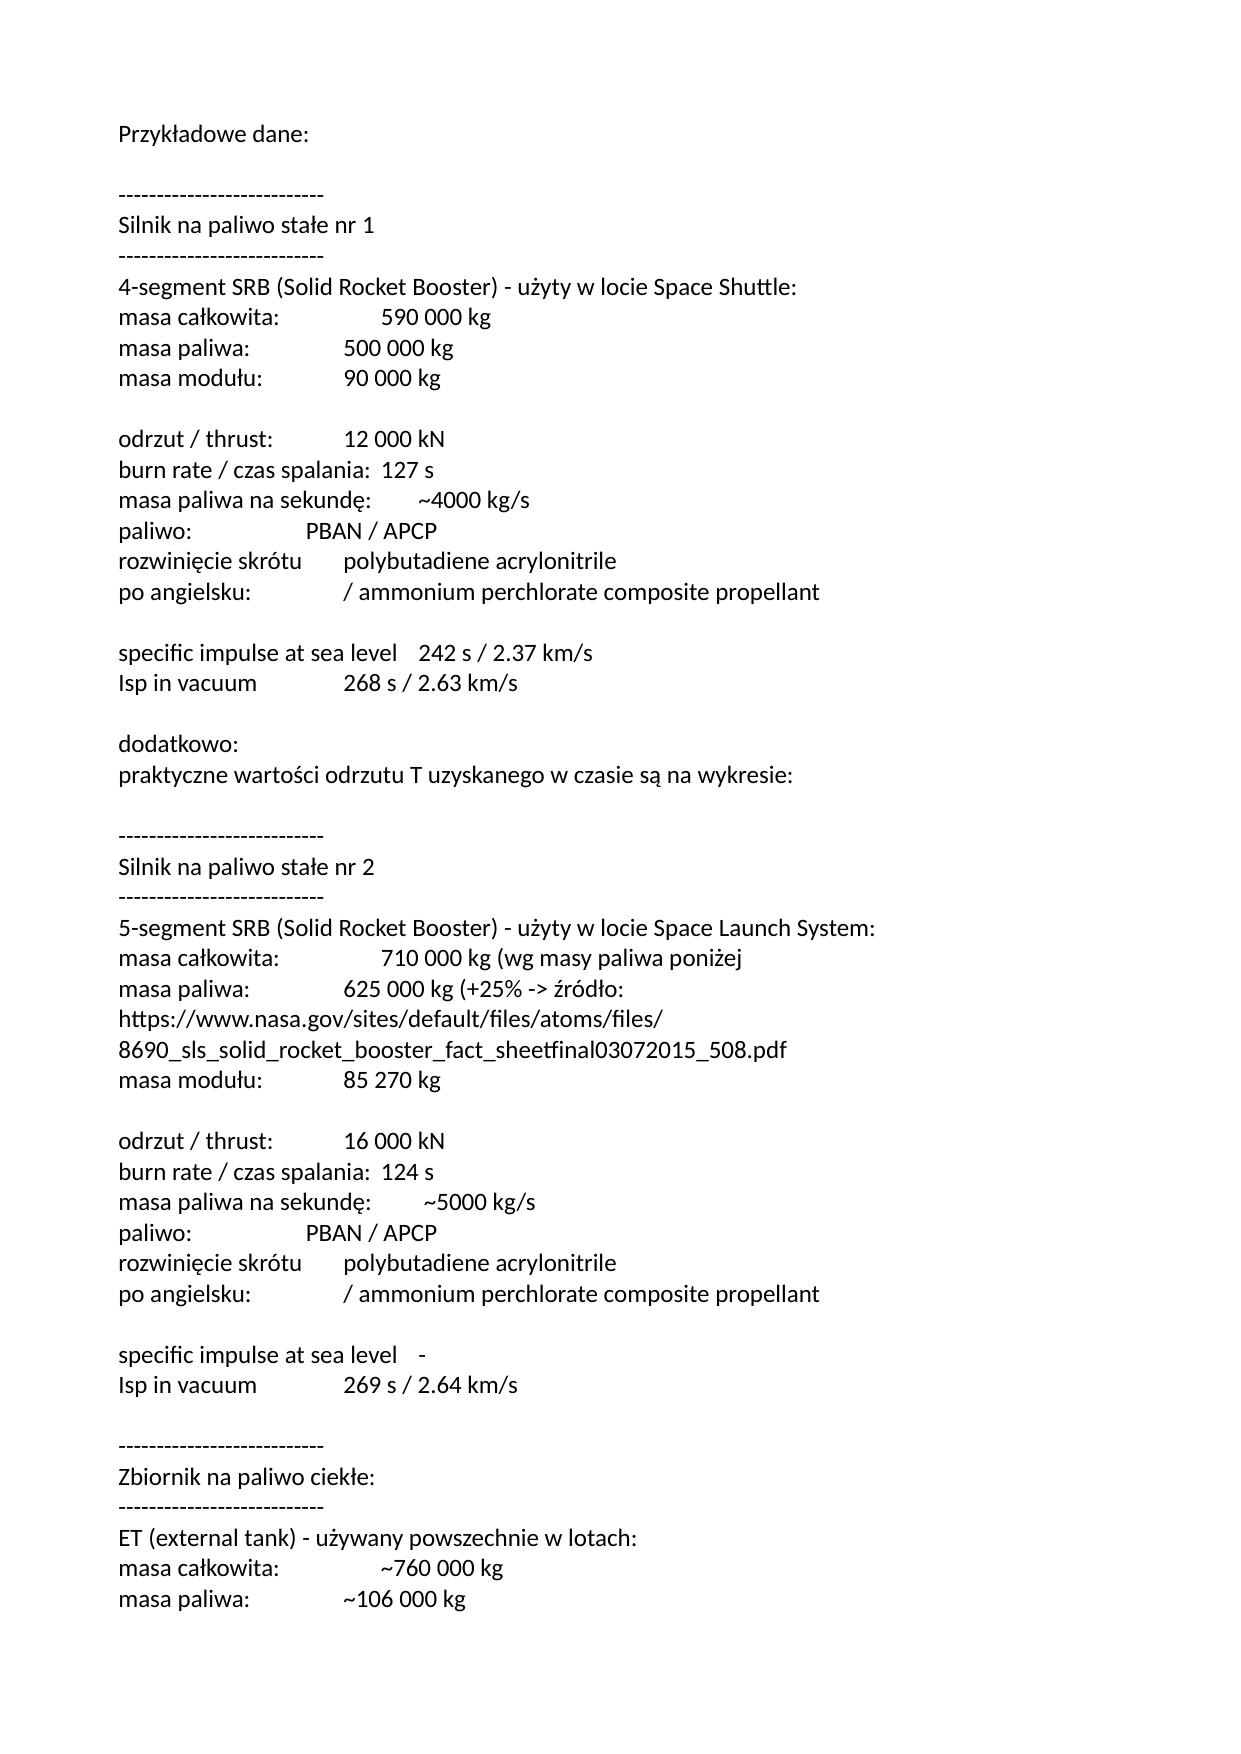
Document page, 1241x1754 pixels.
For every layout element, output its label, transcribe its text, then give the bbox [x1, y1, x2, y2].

list po angielsku: / ammonium perchlorate composite propellant [118, 576, 1122, 606]
list odrzut / thrust: 12 000 kN [118, 423, 1122, 454]
list masa całkowita: ~760 000 kg [118, 1553, 1122, 1583]
list Zbiornik na paliwo ciekłe: [118, 1461, 1122, 1492]
list specific impulse at sea level 242 s / 2.37 km/s [118, 637, 1122, 667]
list praktyczne wartości odrzutu T uzyskanego w czasie są na wykresie: [118, 759, 1122, 789]
list --------------------------- [118, 1431, 1122, 1461]
list masa paliwa na sekundę: ~4000 kg/s [118, 484, 1122, 515]
list odrzut / thrust: 16 000 kN [118, 1125, 1122, 1156]
list 4-segment SRB (Solid Rocket Booster) - użyty w locie Space Shuttle: [118, 271, 1122, 301]
list masa całkowita: 590 000 kg [118, 301, 1122, 332]
list specific impulse at sea level - [118, 1339, 1122, 1369]
list po angielsku: / ammonium perchlorate composite propellant [118, 1278, 1122, 1308]
list masa modułu: 85 270 kg [118, 1064, 1122, 1095]
list Silnik na paliwo stałe nr 2 [118, 851, 1122, 881]
list burn rate / czas spalania: 124 s [118, 1156, 1122, 1186]
list ET (external tank) - używany powszechnie w lotach: [118, 1522, 1122, 1553]
list rozwinięcie skrótu polybutadiene acrylonitrile [118, 1247, 1122, 1278]
list masa paliwa: ~106 000 kg [118, 1583, 1122, 1614]
list https://www.nasa.gov/sites/default/files/atoms/files/8690_sls_solid_rocket_booster_fact_sheetfinal03072015_508.pdf [118, 1003, 1122, 1064]
list --------------------------- [118, 881, 1122, 912]
list masa paliwa: 625 000 kg (+25% -> źródło: [118, 973, 1122, 1003]
list --------------------------- [118, 820, 1122, 851]
list rozwinięcie skrótu polybutadiene acrylonitrile [118, 545, 1122, 576]
list masa modułu: 90 000 kg [118, 362, 1122, 393]
list masa paliwa na sekundę: ~5000 kg/s [118, 1186, 1122, 1217]
list paliwo: PBAN / APCP [118, 515, 1122, 545]
list --------------------------- [118, 179, 1122, 210]
list --------------------------- [118, 1492, 1122, 1522]
list burn rate / czas spalania: 127 s [118, 454, 1122, 484]
list Silnik na paliwo stałe nr 1 [118, 210, 1122, 240]
list dodatkowo: [118, 728, 1122, 759]
list Isp in vacuum 269 s / 2.64 km/s [118, 1369, 1122, 1400]
list 5-segment SRB (Solid Rocket Booster) - użyty w locie Space Launch System: [118, 912, 1122, 942]
list masa paliwa: 500 000 kg [118, 332, 1122, 362]
list paliwo: PBAN / APCP [118, 1217, 1122, 1247]
list masa całkowita: 710 000 kg (wg masy paliwa poniżej [118, 942, 1122, 973]
list --------------------------- [118, 240, 1122, 271]
list Isp in vacuum 268 s / 2.63 km/s [118, 667, 1122, 698]
list Przykładowe dane: [118, 118, 1122, 149]
